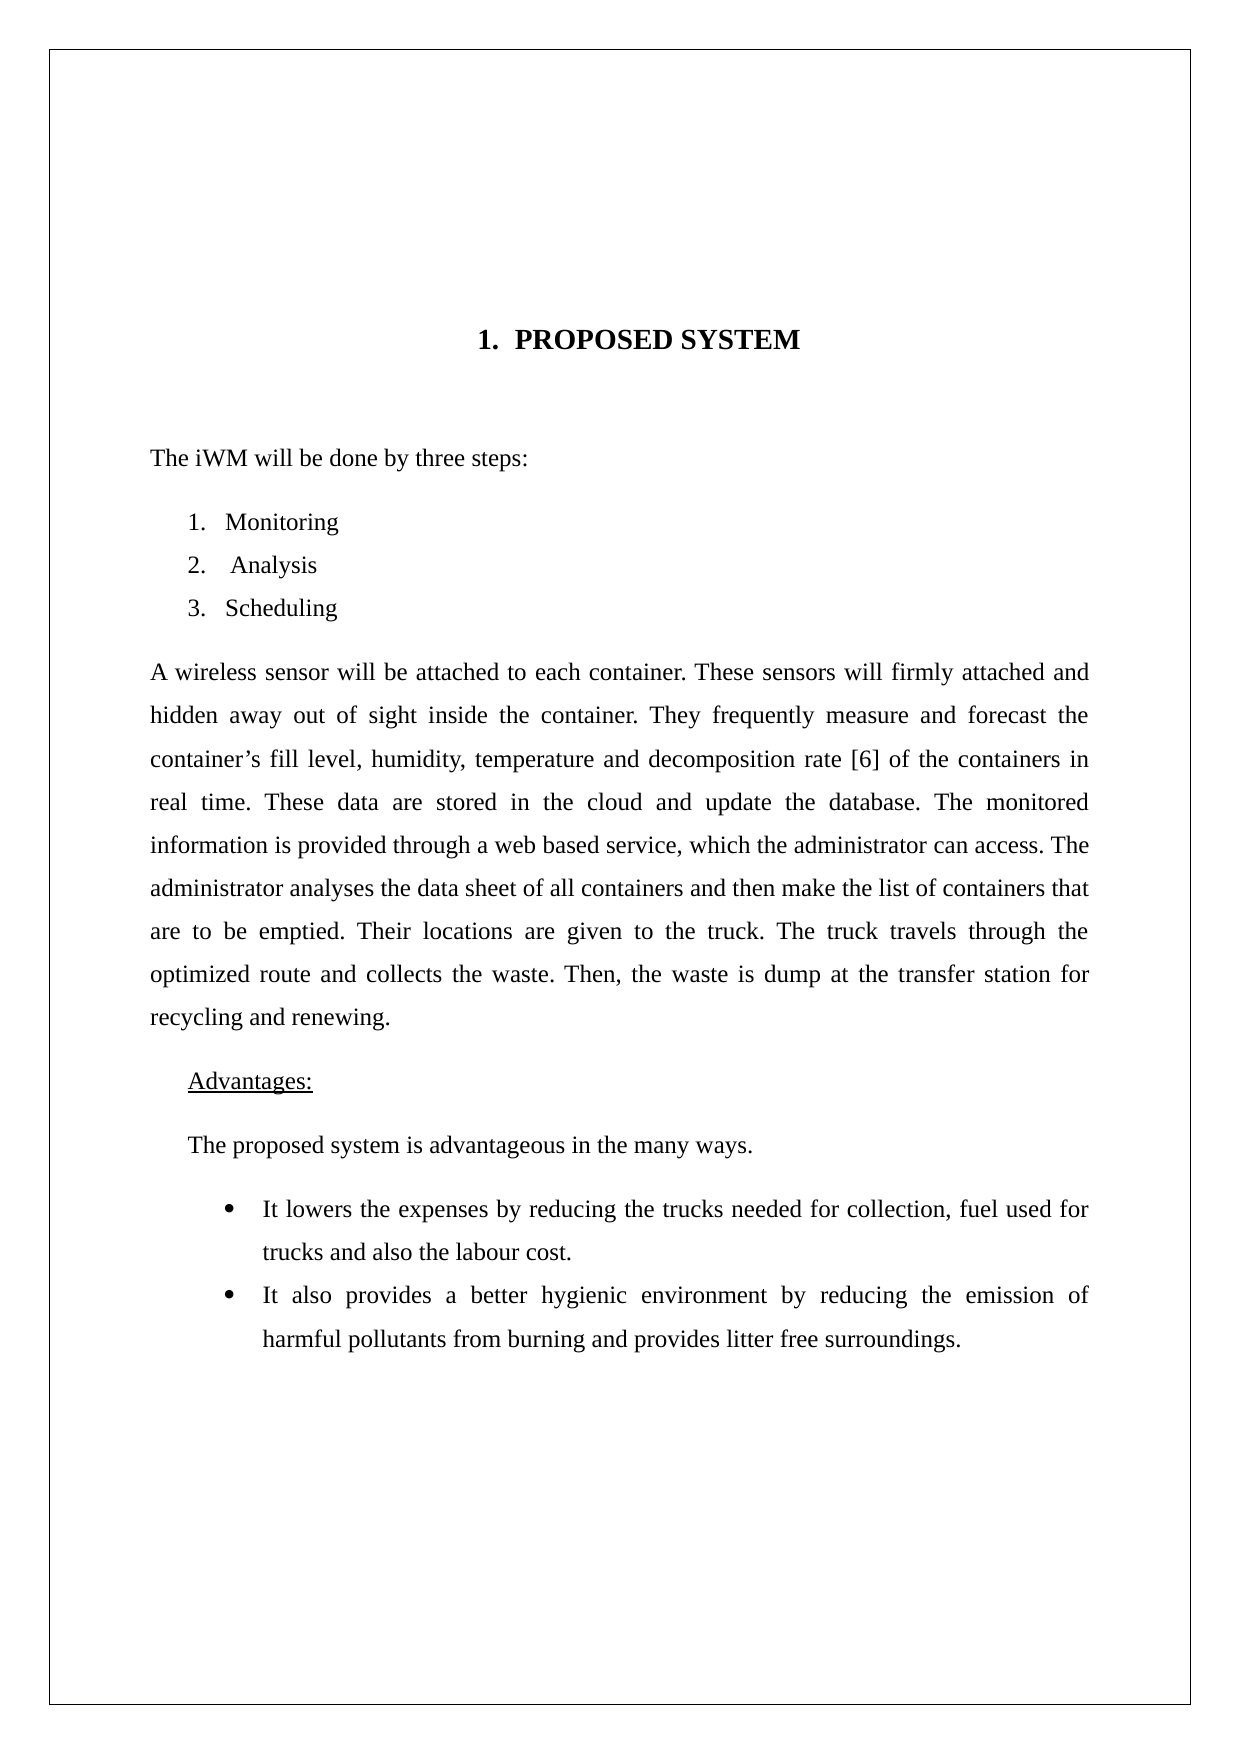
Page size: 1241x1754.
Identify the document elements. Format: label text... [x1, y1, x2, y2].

text A wireless sensor will be attached to each container. These sensors will firmly attached and hidden away out of sight inside the container. They frequently measure and forecast the container’s fill level, humidity, temperature and decomposition rate [6] of the containers in real time. These data are stored in the cloud and update the database. The monitored information is provided through a web based service, which the administrator can access. The administrator analyses the data sheet of all containers and then make the list of containers that are to be emptied. Their locations are given to the truck. The truck travels through the optimized route and collects the waste. Then, the waste is dump at the transfer station for recycling and renewing. [150, 657, 1090, 1031]
text The iWM will be done by three steps: [150, 443, 1090, 472]
list It also provides a better hygienic environment by reducing the emission of harmful pollutants from burning and provides litter free surroundings. [225, 1281, 1090, 1352]
list Monitoring [187, 507, 1090, 536]
text Advantages: [187, 1066, 1090, 1095]
list Scheduling [187, 593, 1090, 622]
list PROPOSED SYSTEM [187, 322, 1090, 355]
list It lowers the expenses by reducing the trucks needed for collection, fuel used for trucks and also the labour cost. [225, 1194, 1090, 1266]
list Analysis [187, 550, 1090, 579]
table_header [139, 1388, 1188, 1493]
text The proposed system is advantageous in the many ways. [187, 1130, 1090, 1159]
